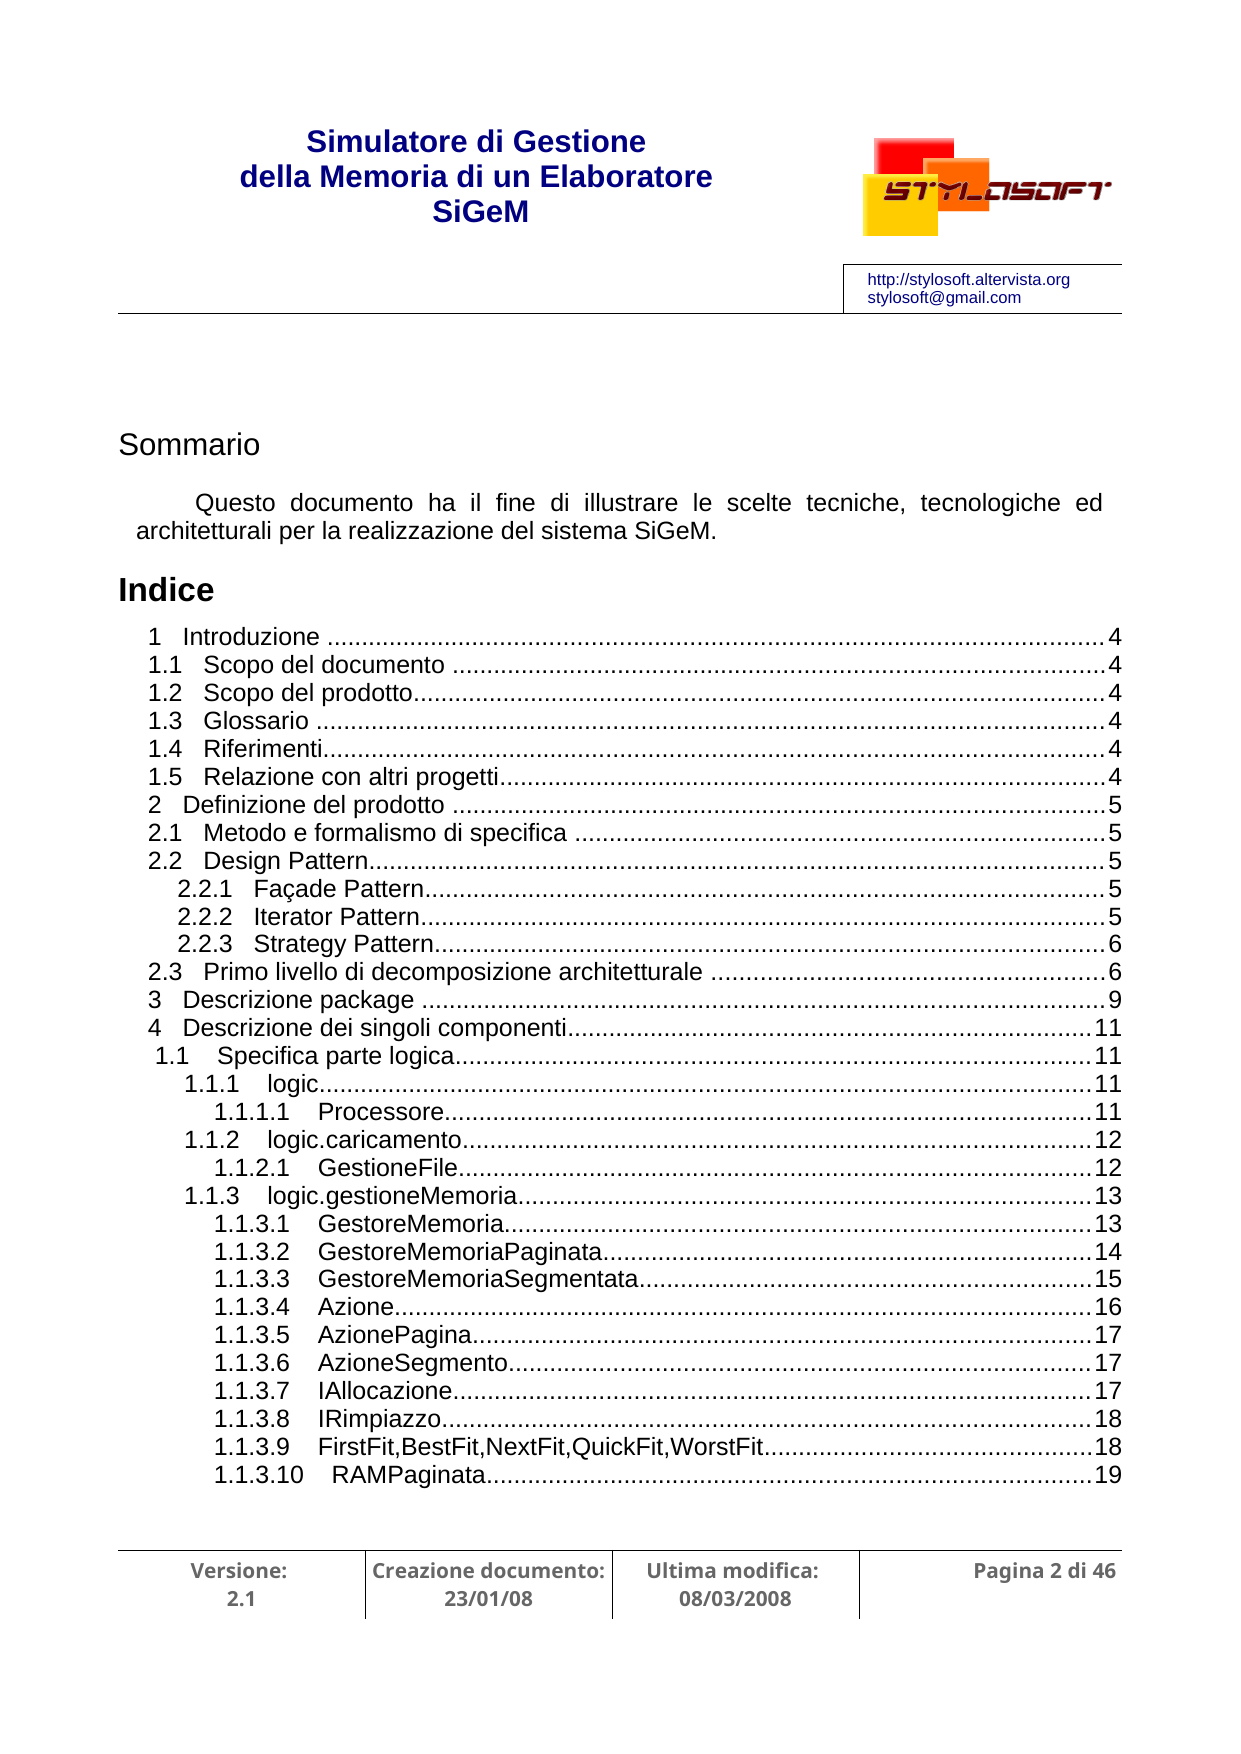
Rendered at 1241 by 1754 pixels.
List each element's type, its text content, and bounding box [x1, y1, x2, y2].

text 1.1.3.7 IAllocazione 17 [207, 1377, 1122, 1405]
text 1.2 Scopo del prodotto 4 [148, 679, 1122, 707]
text 1.1.3.4 Azione 16 [207, 1293, 1122, 1321]
text 1.1.2 logic.caricamento 12 [177, 1126, 1122, 1153]
text 1.1.3.9 FirstFit,BestFit,NextFit,QuickFit,WorstFit 18 [207, 1433, 1122, 1461]
text 1.1.2.1 GestioneFile 12 [207, 1153, 1122, 1181]
text 2.2 Design Pattern 5 [148, 846, 1122, 874]
text 1.1.3.2 GestoreMemoriaPaginata 14 [207, 1237, 1122, 1265]
text 1 Introduzione 4 [148, 623, 1122, 651]
text 2.2.2 Iterator Pattern 5 [177, 902, 1122, 930]
text 3 Descrizione package 9 [148, 986, 1122, 1014]
text 4 Descrizione dei singoli componenti 11 [148, 1014, 1122, 1042]
picture [848, 123, 1117, 247]
text 1.3 Glossario 4 [148, 707, 1122, 735]
text 2.2.3 Strategy Pattern 6 [177, 930, 1122, 958]
text 1.1 Specifica parte logica 11 [148, 1042, 1122, 1070]
text Questo documento ha il fine di illustrare le scelte tecniche, tecnologiche ed architetturali per la realizzazione del sistema SiGeM. [136, 489, 1104, 544]
text 2.2.1 Façade Pattern 5 [177, 874, 1122, 902]
text 1.1.3.1 GestoreMemoria 13 [207, 1209, 1122, 1237]
text 1.1.3 logic.gestioneMemoria 13 [177, 1181, 1122, 1209]
text 1.1.3.8 IRimpiazzo 18 [207, 1405, 1122, 1433]
text 1.5 Relazione con altri progetti 4 [148, 763, 1122, 791]
subtitle Indice [118, 571, 1122, 608]
text 1.1 Scopo del documento 4 [148, 651, 1122, 679]
text 1.4 Riferimenti 4 [148, 735, 1122, 763]
text 1.1.1.1 Processore 11 [207, 1098, 1122, 1126]
text 1.1.3.6 AzioneSegmento 17 [207, 1349, 1122, 1377]
text 2.3 Primo livello di decomposizione architetturale 6 [148, 958, 1122, 986]
text 1.1.3.10 RAMPaginata 19 [207, 1461, 1122, 1488]
text 2.1 Metodo e formalismo di specifica 5 [148, 818, 1122, 846]
subtitle Sommario [118, 427, 1122, 462]
text 2 Definizione del prodotto 5 [148, 791, 1122, 818]
text 1.1.3.5 AzionePagina 17 [207, 1321, 1122, 1349]
text 1.1.3.3 GestoreMemoriaSegmentata 15 [207, 1265, 1122, 1293]
text 1.1.1 logic 11 [177, 1070, 1122, 1098]
